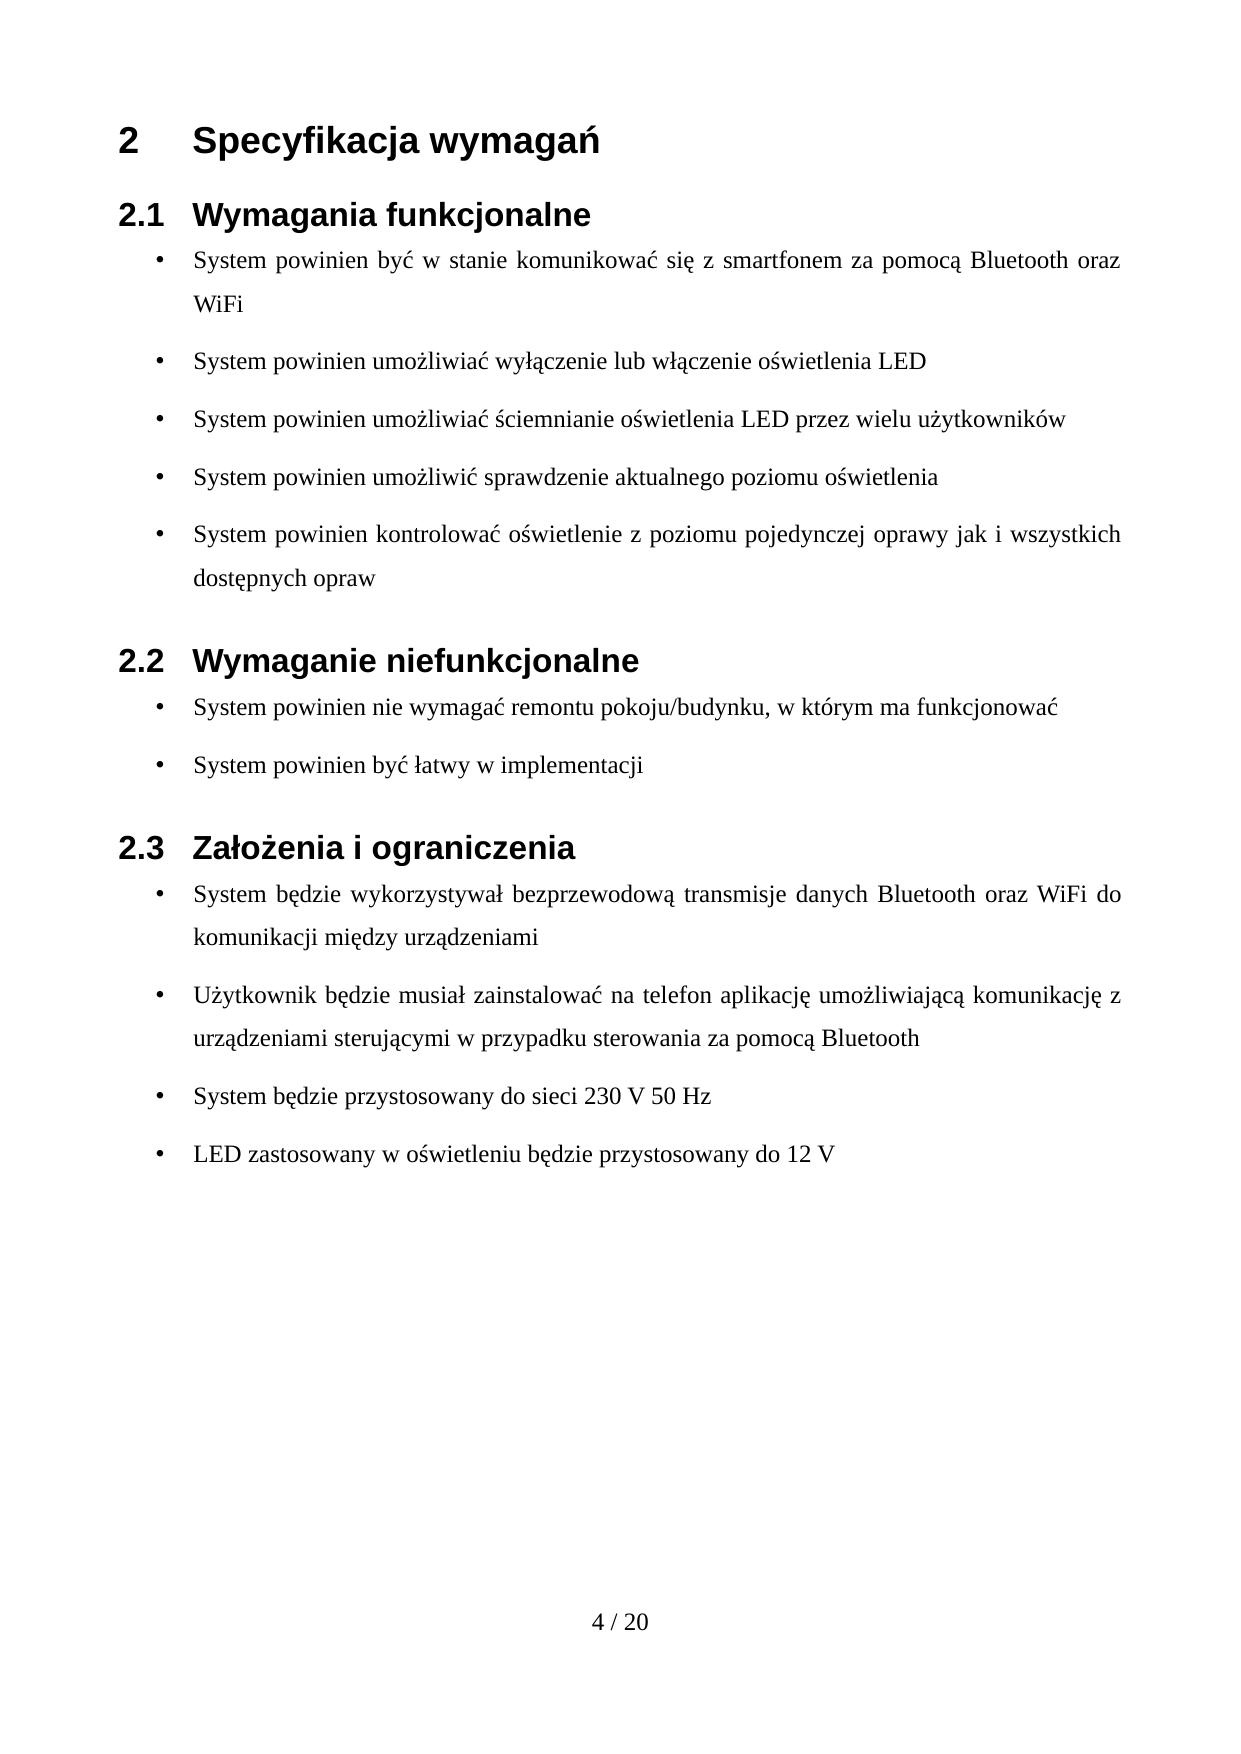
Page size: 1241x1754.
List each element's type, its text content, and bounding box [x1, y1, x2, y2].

list LED zastosowany w oświetleniu będzie przystosowany do 12 V [156, 1139, 1122, 1167]
list System będzie wykorzystywał bezprzewodową transmisje danych Bluetooth oraz WiFi do komunikacji między urządzeniami [156, 879, 1122, 951]
list System powinien kontrolować oświetlenie z poziomu pojedynczej oprawy jak i wszystkich dostępnych opraw [156, 519, 1122, 591]
subtitle Wymaganie niefunkcjonalne [118, 641, 1122, 679]
list System będzie przystosowany do sieci 230 V 50 Hz [156, 1081, 1122, 1110]
subtitle Specyfikacja wymagań [118, 118, 1122, 161]
subtitle Wymagania funkcjonalne [118, 194, 1122, 233]
list System powinien umożliwić sprawdzenie aktualnego poziomu oświetlenia [156, 462, 1122, 491]
list System powinien być w stanie komunikować się z smartfonem za pomocą Bluetooth oraz WiFi [156, 246, 1122, 317]
list Użytkownik będzie musiał zainstalować na telefon aplikację umożliwiającą komunikację z urządzeniami sterującymi w przypadku sterowania za pomocą Bluetooth [156, 980, 1122, 1052]
list System powinien umożliwiać wyłączenie lub włączenie oświetlenia LED [156, 346, 1122, 375]
subtitle Założenia i ograniczenia [118, 828, 1122, 867]
list System powinien umożliwiać ściemnianie oświetlenia LED przez wielu użytkowników [156, 404, 1122, 433]
list System powinien nie wymagać remontu pokoju/budynku, w którym ma funkcjonować [156, 692, 1122, 721]
list System powinien być łatwy w implementacji [156, 750, 1122, 778]
